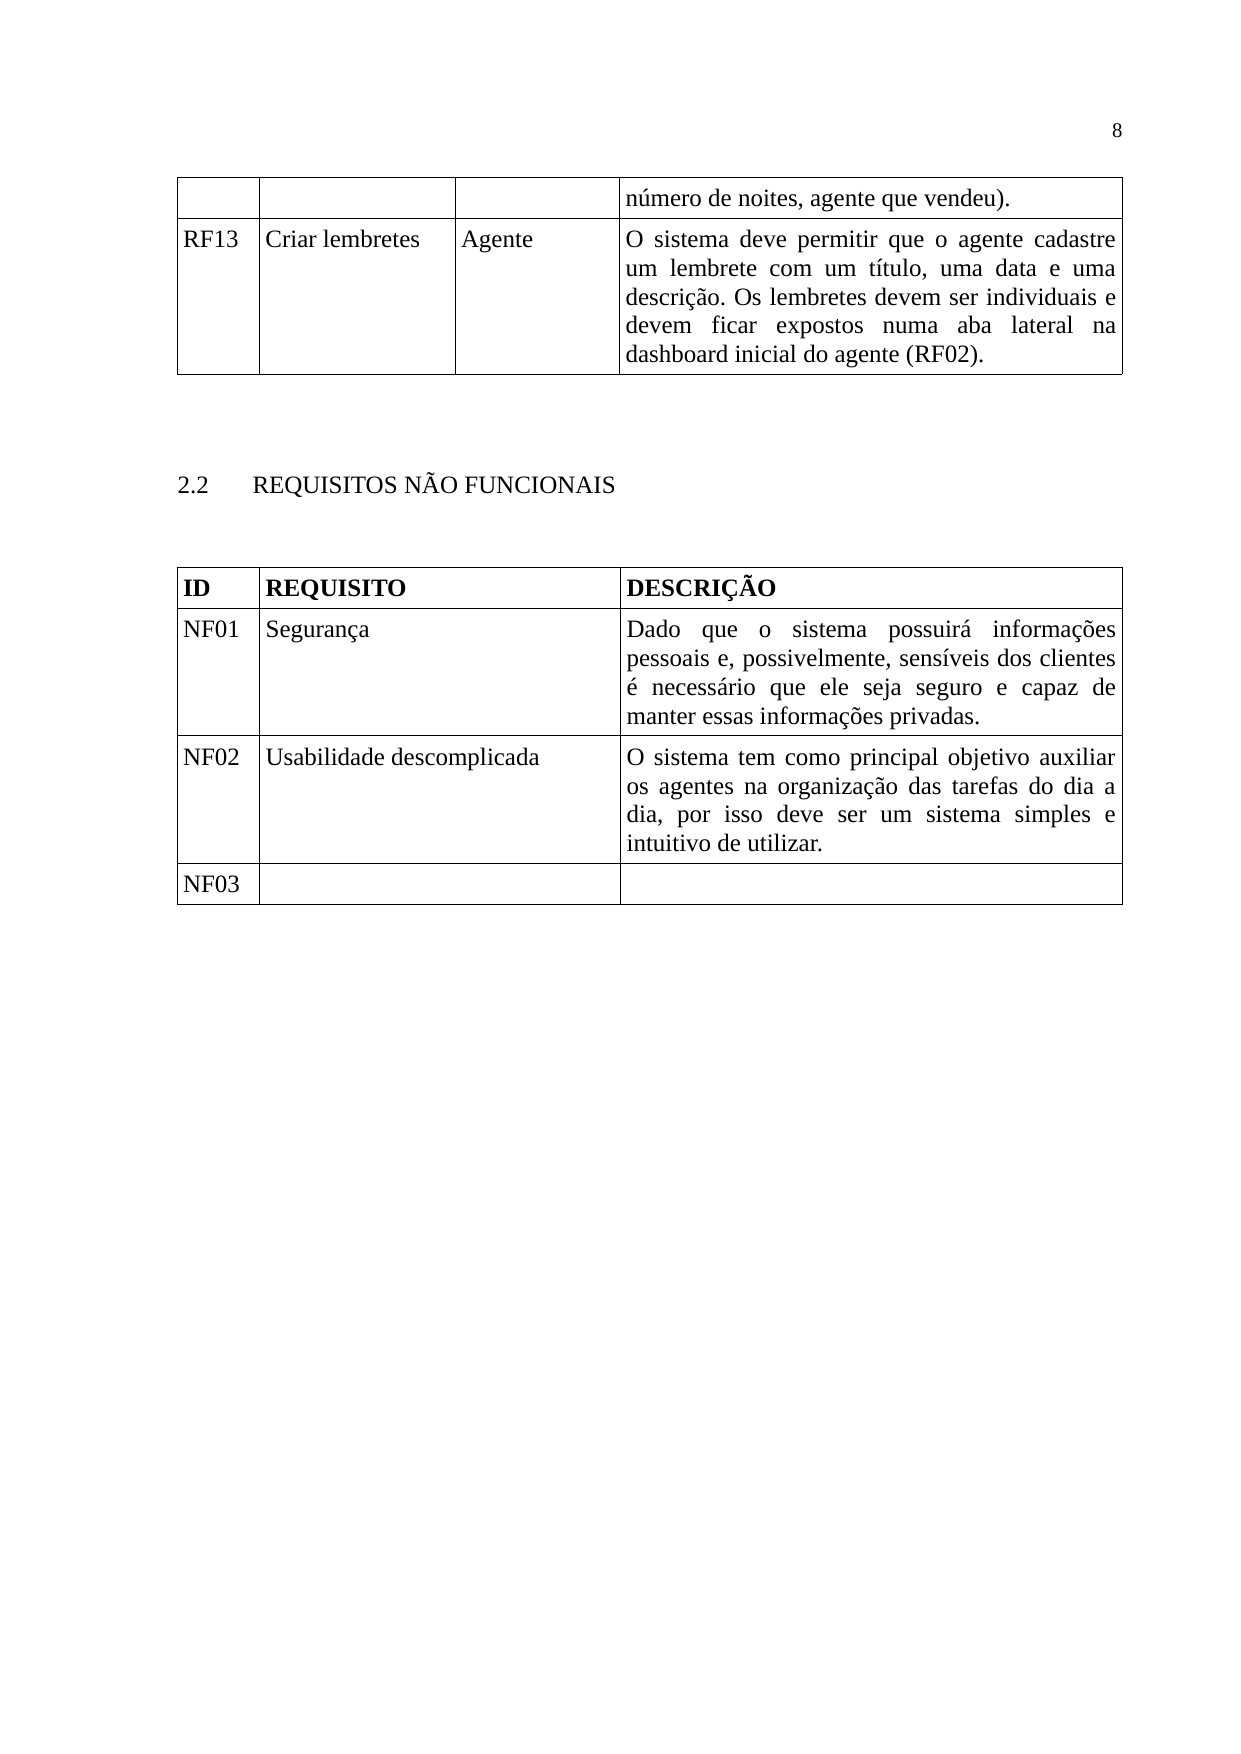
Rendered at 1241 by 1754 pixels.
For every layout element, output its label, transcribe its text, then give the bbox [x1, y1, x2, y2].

table_cell [178, 178, 259, 218]
table_header ID [178, 568, 259, 608]
table_cell NF02 [178, 736, 259, 863]
table_cell Dado que o sistema possuirá informações pessoais e, possivelmente, sensíveis dos clientes é necessário que ele seja seguro e capaz de manter essas informações privadas. [621, 609, 1122, 735]
table_cell número de noites, agente que vendeu). [620, 178, 1122, 218]
table_cell NF01 [178, 609, 259, 735]
table_cell NF03 [178, 864, 259, 904]
table_cell RF13 [178, 219, 259, 373]
subtitle REQUISITOS NÃO FUNCIONAIS [177, 470, 1122, 499]
table_cell O sistema tem como principal objetivo auxiliar os agentes na organização das tarefas do dia a dia, por isso deve ser um sistema simples e intuitivo de utilizar. [621, 736, 1122, 863]
table_cell [260, 864, 620, 904]
table_cell [456, 178, 619, 218]
table_cell Usabilidade descomplicada [260, 736, 620, 863]
table_header REQUISITO [260, 568, 620, 608]
table_cell Criar lembretes [260, 219, 455, 373]
table_cell [260, 178, 455, 218]
table_cell Agente [456, 219, 619, 373]
table_cell [621, 864, 1122, 904]
table_header DESCRIÇÃO [621, 568, 1122, 608]
table_cell O sistema deve permitir que o agente cadastre um lembrete com um título, uma data e uma descrição. Os lembretes devem ser individuais e devem ficar expostos numa aba lateral na dashboard inicial do agente (RF02). [620, 219, 1122, 373]
table_cell Segurança [260, 609, 620, 735]
